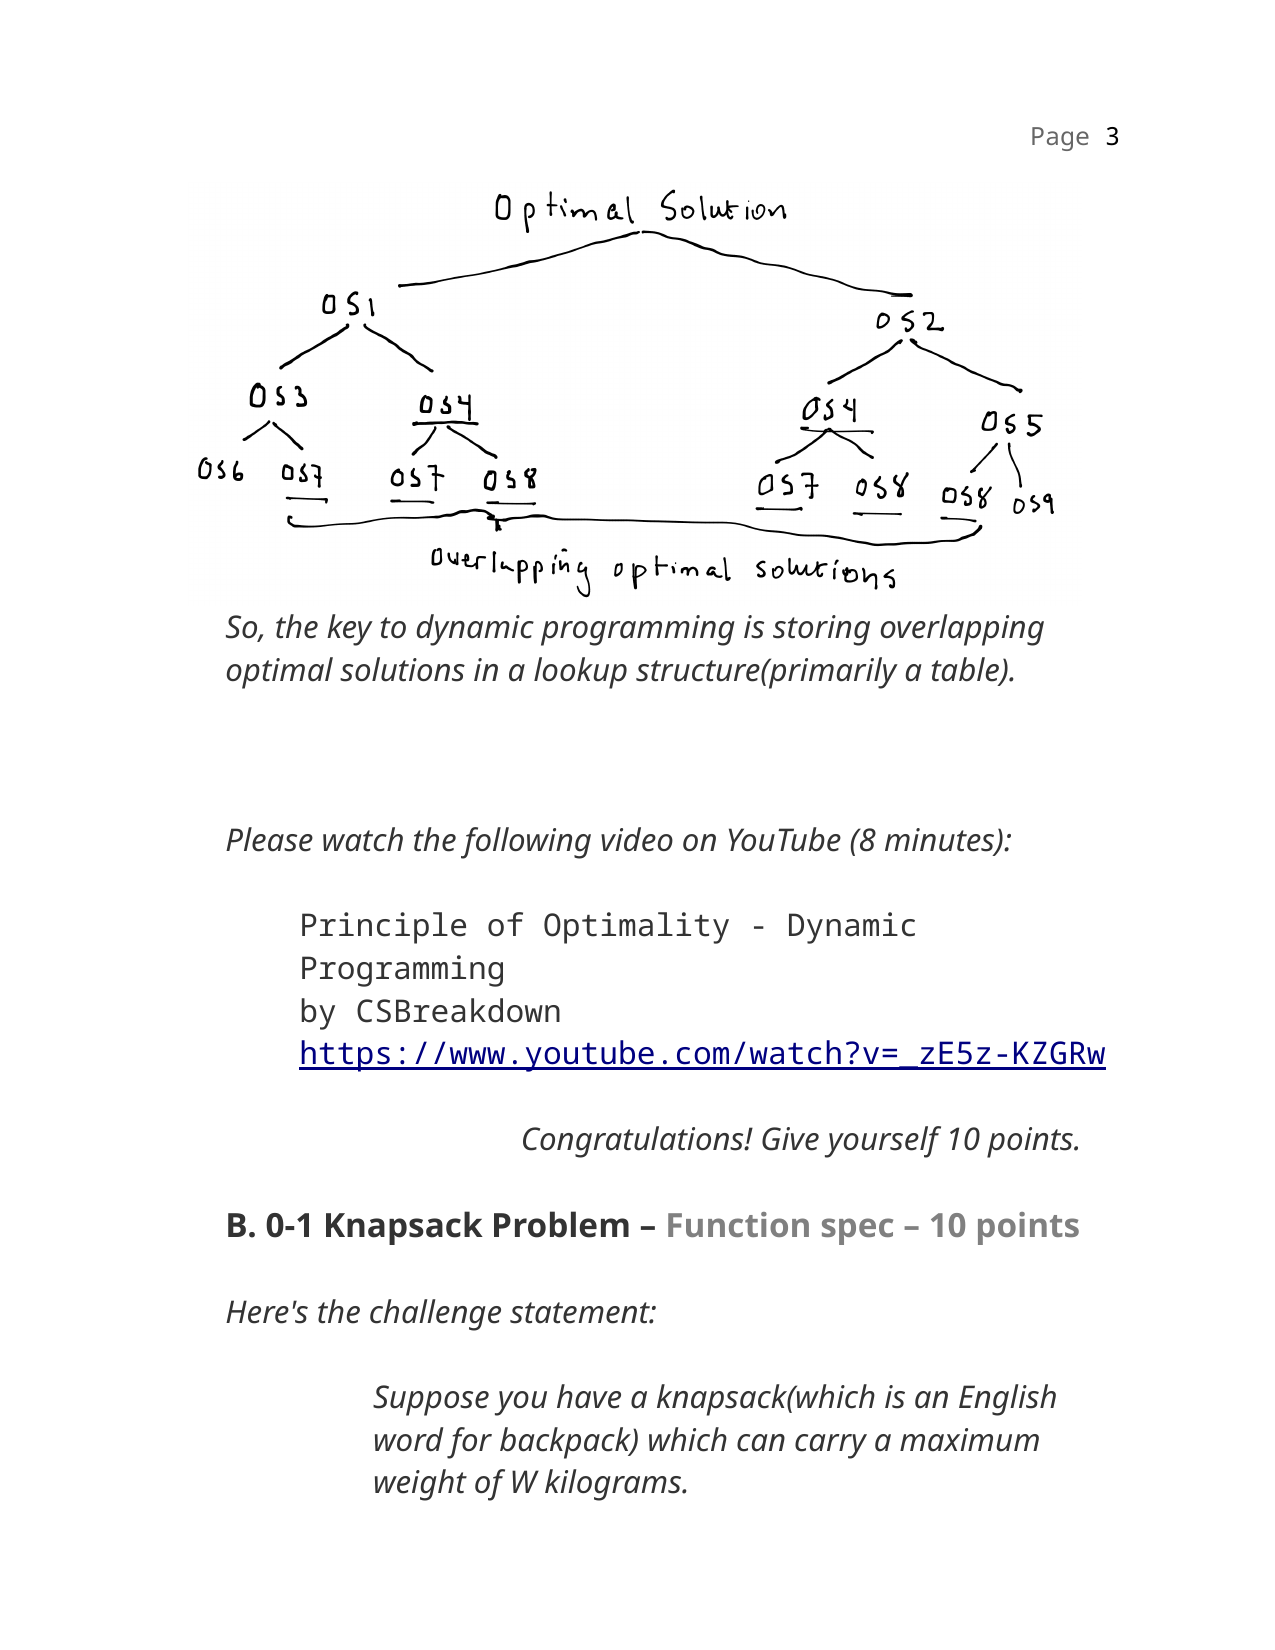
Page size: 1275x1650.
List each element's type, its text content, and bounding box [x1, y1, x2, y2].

picture [188, 182, 1083, 606]
text Please watch the following video on YouTube (8 minutes): [225, 818, 1119, 861]
text Here's the challenge statement: [225, 1290, 1119, 1332]
text Principle of Optimality - Dynamic Programming [299, 903, 1119, 989]
text by CSBreakdown [299, 989, 1119, 1031]
text Suppose you have a knapsack(which is an English word for backpack) which can carry a maximum weight of W kilograms. [373, 1375, 1119, 1503]
text So, the key to dynamic programming is storing overlapping optimal solutions in a lookup structure(primarily a table). [225, 182, 1119, 690]
text B. 0-1 Knapsack Problem – Function spec – 10 points [225, 1202, 1119, 1247]
text https://www.youtube.com/watch?v=_zE5z-KZGRw [299, 1031, 1119, 1074]
text Congratulations! Give yourself 10 points. [521, 1116, 1119, 1159]
